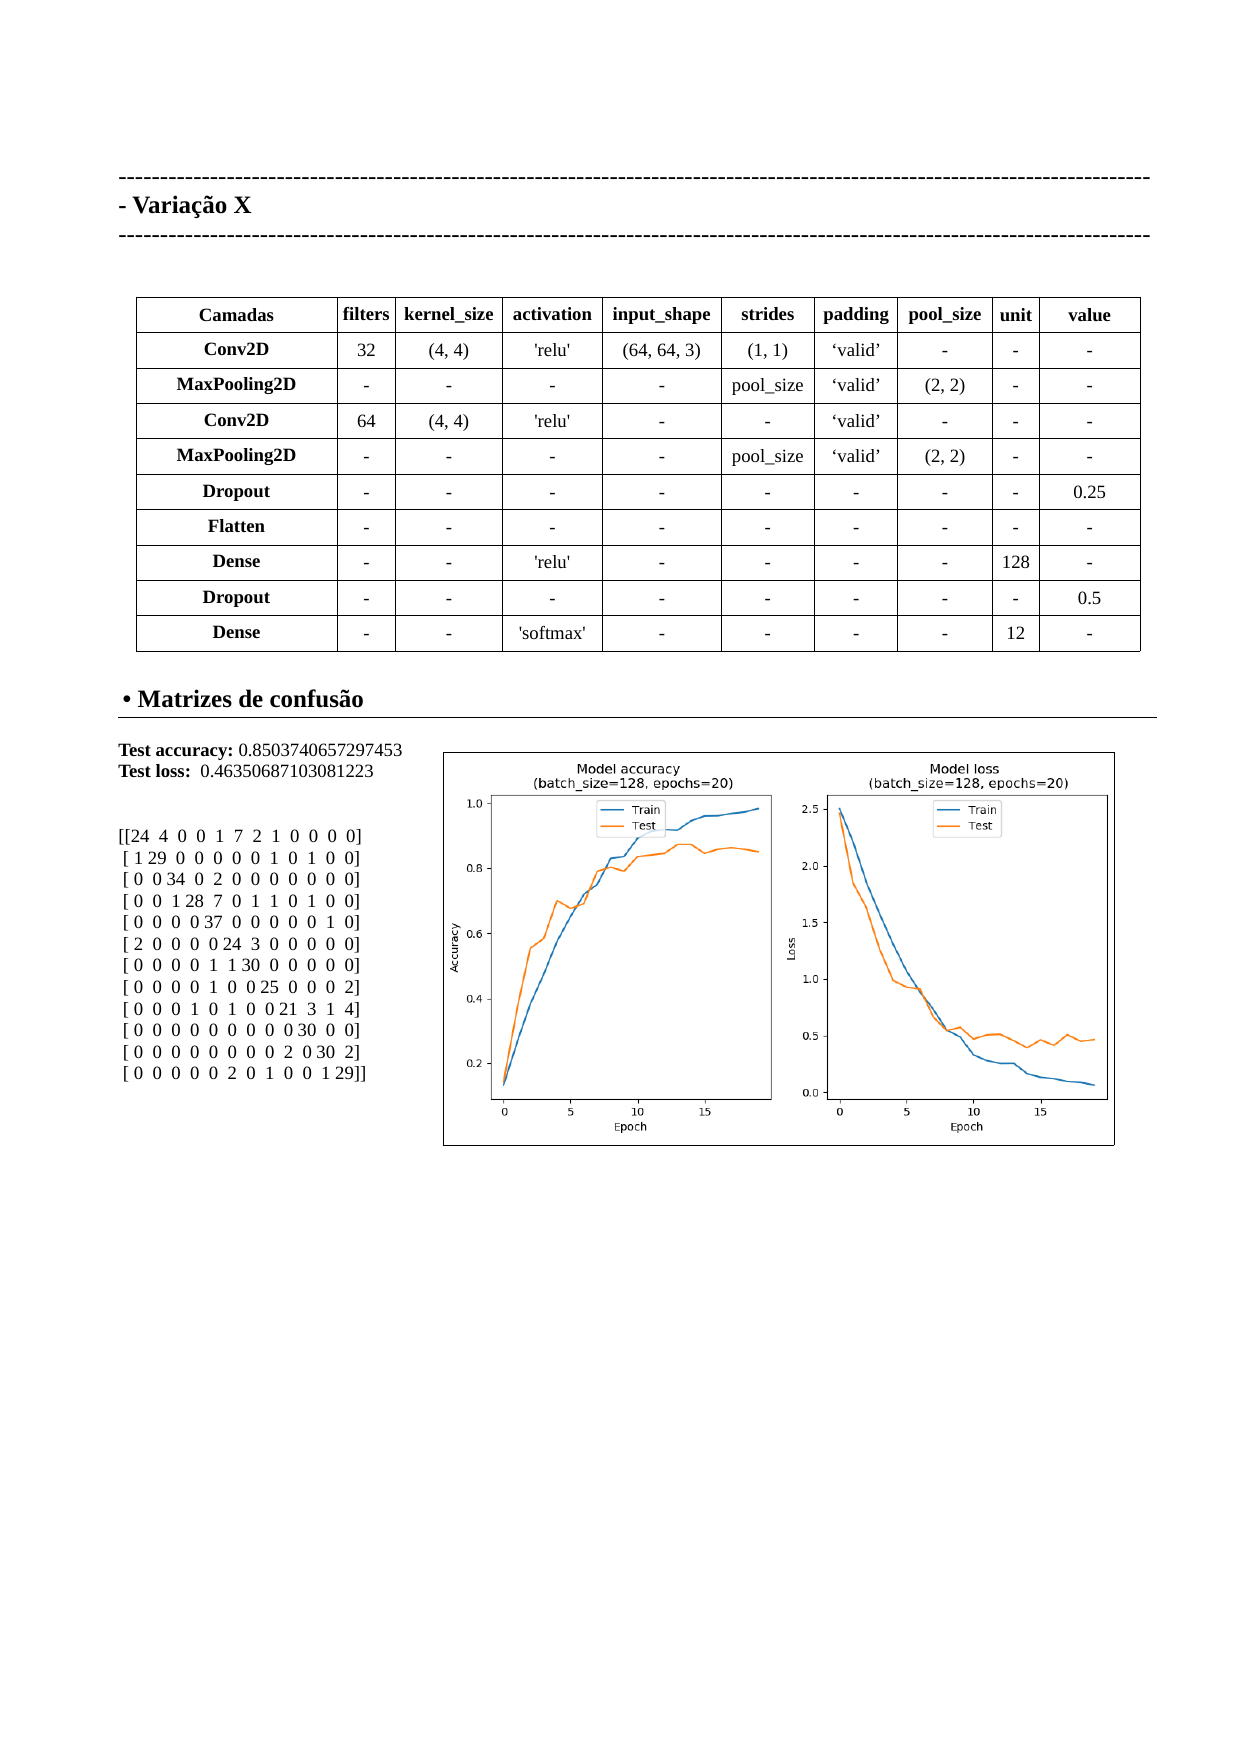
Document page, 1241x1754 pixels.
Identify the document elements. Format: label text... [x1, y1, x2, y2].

text [ 0 0 0 0 0 0 0 0 0 30 0 0] [118, 1019, 443, 1041]
table_cell - [1040, 546, 1140, 580]
table_cell (4, 4) [396, 404, 502, 438]
text [ 0 0 0 0 0 2 0 1 0 0 1 29]] [118, 1062, 443, 1084]
text [ 2 0 0 0 0 24 3 0 0 0 0 0] [118, 933, 443, 954]
table_cell - [993, 581, 1039, 615]
table_cell - [722, 475, 814, 509]
text [1115, 976, 1157, 997]
table_cell 128 [993, 546, 1039, 580]
table_cell - [993, 475, 1039, 509]
text [444, 753, 1114, 1145]
text [ 0 0 1 28 7 0 1 1 0 1 0 0] [118, 890, 443, 911]
text [1115, 760, 1157, 782]
table_cell - [722, 616, 814, 651]
table_cell - [898, 510, 992, 544]
text Test accuracy: 0.8503740657297453 [118, 739, 1157, 760]
table_header strides [722, 298, 814, 332]
table_cell - [338, 439, 395, 474]
table_cell 64 [338, 404, 395, 438]
table_cell - [603, 369, 721, 403]
table_cell - [338, 510, 395, 544]
table_cell 'relu' [503, 404, 602, 438]
table_cell - [722, 581, 814, 615]
text ---------------------------------------------------------------------------------------------------------------------------- [118, 219, 1157, 247]
table_cell - [396, 581, 502, 615]
table_cell - [338, 546, 395, 580]
table_cell 12 [993, 616, 1039, 651]
table_header padding [815, 298, 897, 332]
text ---------------------------------------------------------------------------------------------------------------------------- [118, 161, 1157, 190]
table_cell Dense [137, 616, 337, 651]
table_cell 'relu' [503, 546, 602, 580]
text [ 0 0 0 0 1 0 0 25 0 0 0 2] [118, 976, 443, 997]
table_cell - [1040, 616, 1140, 651]
text [1115, 997, 1157, 1019]
table_cell MaxPooling2D [137, 369, 337, 403]
table_cell ‘valid’ [815, 404, 897, 438]
text [1115, 1041, 1157, 1062]
table_cell - [722, 404, 814, 438]
table_cell - [338, 475, 395, 509]
text [ 0 0 0 0 0 0 0 0 2 0 30 2] [118, 1041, 443, 1062]
table_cell (2, 2) [898, 439, 992, 474]
table_cell Conv2D [137, 404, 337, 438]
table_cell - [503, 510, 602, 544]
table_header activation [503, 298, 602, 332]
table_header Camadas [137, 298, 337, 332]
table_cell - [1040, 439, 1140, 474]
table_header input_shape [603, 298, 721, 332]
text [1115, 954, 1157, 976]
table_cell - [898, 546, 992, 580]
text [[24 4 0 0 1 7 2 1 0 0 0 0] [118, 825, 443, 847]
text Test loss: 0.46350687103081223 [118, 760, 443, 782]
table_cell 32 [338, 333, 395, 367]
table_cell - [396, 369, 502, 403]
table_cell - [603, 616, 721, 651]
table_cell - [898, 616, 992, 651]
table_cell ‘valid’ [815, 333, 897, 367]
table_cell - [815, 616, 897, 651]
text - Variação X [118, 190, 1157, 219]
table_cell Flatten [137, 510, 337, 544]
table_cell - [898, 475, 992, 509]
table_header filters [338, 298, 395, 332]
table_cell - [396, 439, 502, 474]
table_cell - [503, 475, 602, 509]
table_cell - [815, 581, 897, 615]
text [ 0 0 0 1 0 1 0 0 21 3 1 4] [118, 997, 443, 1019]
picture [446, 755, 1112, 1142]
table_cell - [1040, 404, 1140, 438]
table_cell - [603, 581, 721, 615]
table_cell MaxPooling2D [137, 439, 337, 474]
text [1115, 890, 1157, 911]
table_cell (2, 2) [898, 369, 992, 403]
table_header kernel_size [396, 298, 502, 332]
table_cell - [603, 439, 721, 474]
text • Matrizes de confusão [118, 679, 1157, 717]
table_cell - [338, 369, 395, 403]
text [1115, 1019, 1157, 1041]
table_cell - [993, 404, 1039, 438]
table_cell - [898, 581, 992, 615]
table_cell - [603, 510, 721, 544]
text [ 0 0 0 0 1 1 30 0 0 0 0 0] [118, 954, 443, 976]
table_cell pool_size [722, 369, 814, 403]
table_cell 0.5 [1040, 581, 1140, 615]
table_header unit [993, 298, 1039, 332]
table_cell - [396, 510, 502, 544]
table_cell - [396, 616, 502, 651]
table_cell - [603, 546, 721, 580]
text [1115, 1062, 1157, 1084]
table_cell Dense [137, 546, 337, 580]
table_cell ‘valid’ [815, 439, 897, 474]
table_cell - [1040, 333, 1140, 367]
table_cell - [338, 616, 395, 651]
text [1115, 825, 1157, 847]
text [1115, 933, 1157, 954]
table_cell - [722, 546, 814, 580]
table_cell (1, 1) [722, 333, 814, 367]
table_cell ‘valid’ [815, 369, 897, 403]
table_cell - [1040, 369, 1140, 403]
text [1115, 847, 1157, 868]
table_cell - [815, 510, 897, 544]
table_header pool_size [898, 298, 992, 332]
table_cell - [503, 369, 602, 403]
table_cell - [603, 475, 721, 509]
table_cell - [338, 581, 395, 615]
table_cell - [396, 546, 502, 580]
text [ 0 0 34 0 2 0 0 0 0 0 0 0] [118, 868, 443, 890]
table_cell - [815, 546, 897, 580]
table_cell - [993, 439, 1039, 474]
table_cell - [993, 369, 1039, 403]
table_cell - [503, 581, 602, 615]
table_cell - [815, 475, 897, 509]
table_cell - [993, 333, 1039, 367]
table_cell - [993, 510, 1039, 544]
table_cell - [396, 475, 502, 509]
text [ 1 29 0 0 0 0 0 1 0 1 0 0] [118, 847, 443, 868]
table_cell - [503, 439, 602, 474]
table_cell - [603, 404, 721, 438]
table_cell Dropout [137, 581, 337, 615]
table_cell - [898, 333, 992, 367]
table_cell - [1040, 510, 1140, 544]
table_cell 'softmax' [503, 616, 602, 651]
table_cell 'relu' [503, 333, 602, 367]
table_cell - [898, 404, 992, 438]
table_cell Dropout [137, 475, 337, 509]
table_cell Conv2D [137, 333, 337, 367]
table_cell 0.25 [1040, 475, 1140, 509]
table_cell (64, 64, 3) [603, 333, 721, 367]
text [ 0 0 0 0 37 0 0 0 0 0 1 0] [118, 911, 443, 933]
table_cell - [722, 510, 814, 544]
table_header value [1040, 298, 1140, 332]
text [1115, 868, 1157, 890]
table_cell pool_size [722, 439, 814, 474]
text [1115, 911, 1157, 933]
table_cell (4, 4) [396, 333, 502, 367]
